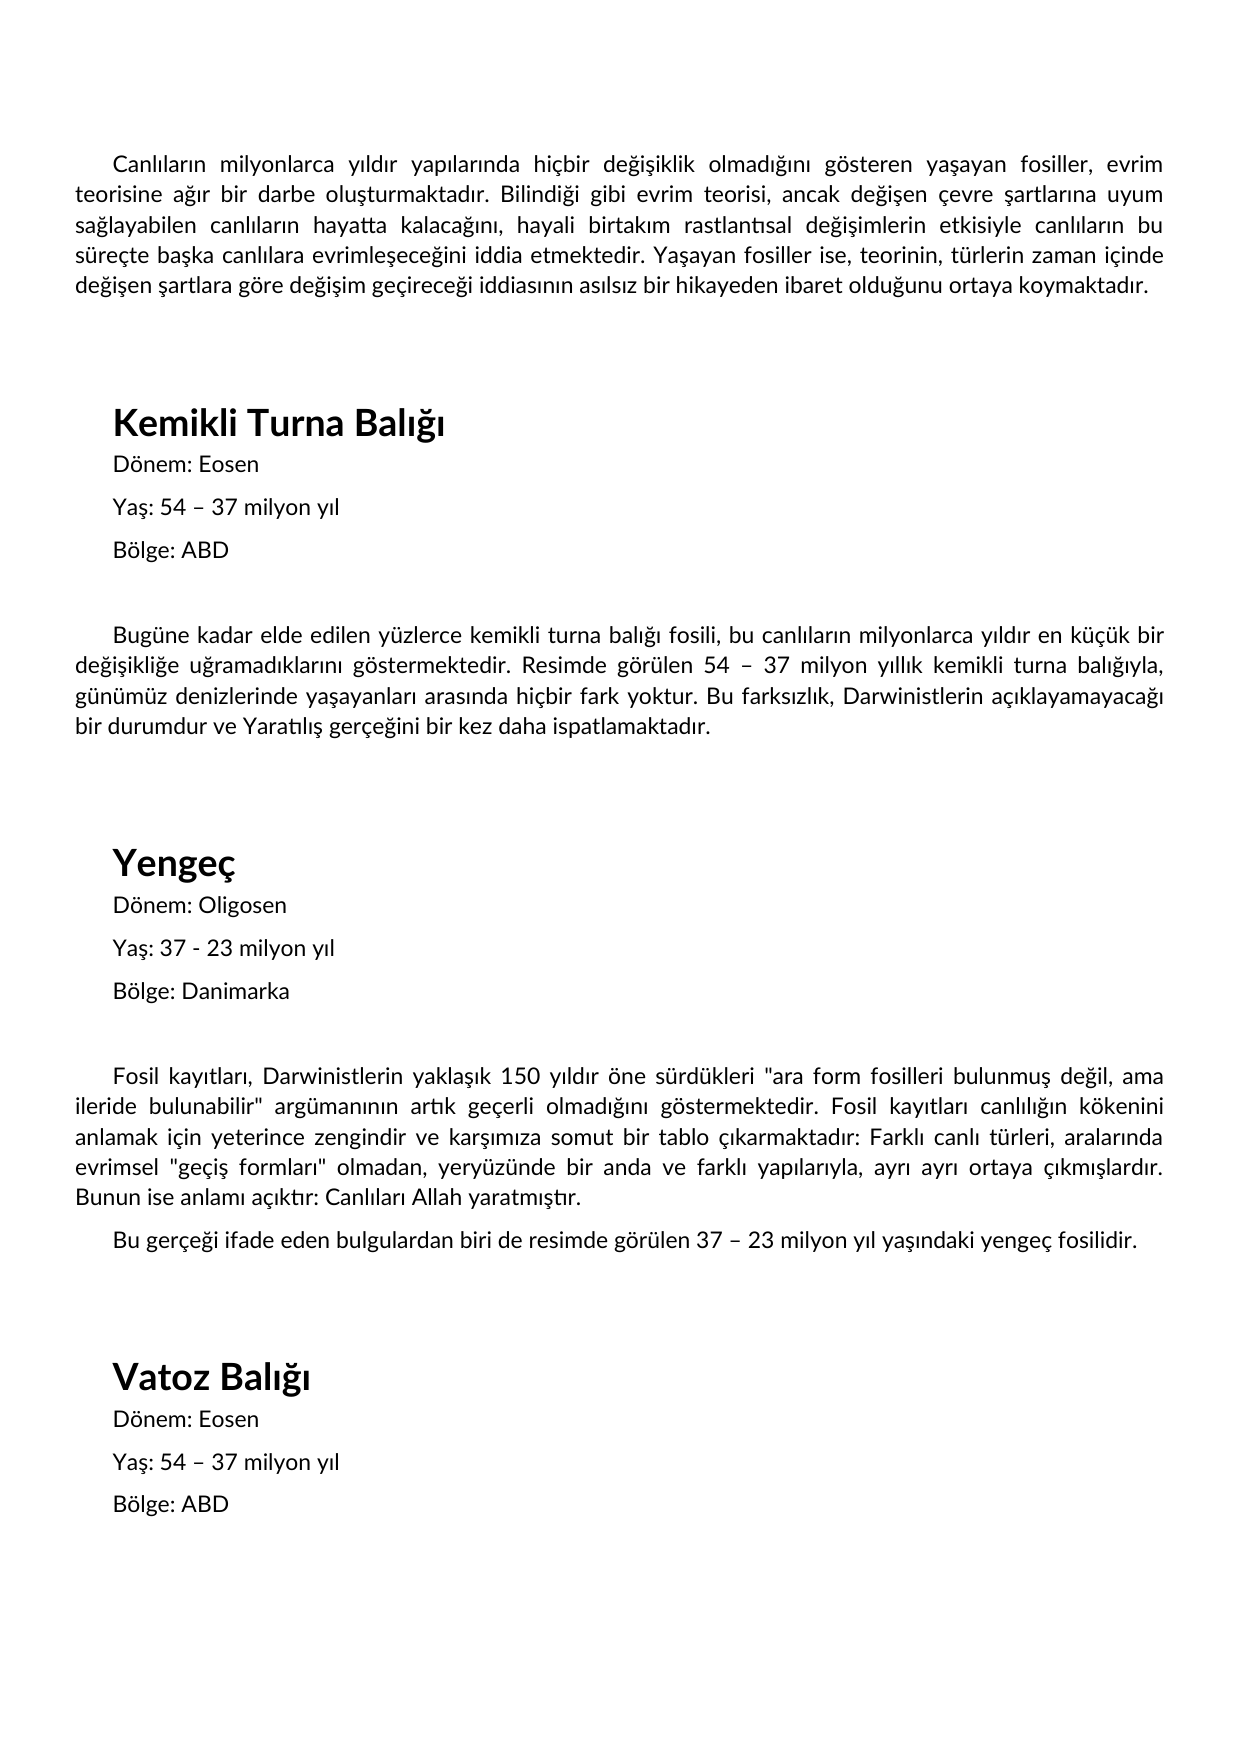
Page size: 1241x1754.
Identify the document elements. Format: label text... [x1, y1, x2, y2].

text Yaş: 37 - 23 milyon yıl [75, 934, 1165, 961]
subtitle Kemikli Turna Balığı [112, 399, 1165, 444]
text Yaş: 54 – 37 milyon yıl [75, 493, 1165, 520]
text Bu gerçeği ifade eden bulgulardan biri de resimde görülen 37 – 23 milyon yıl yaşındaki yengeç fosilidir. [75, 1225, 1165, 1253]
text Dönem: Eosen [75, 1405, 1165, 1432]
text Bölge: ABD [75, 1490, 1165, 1518]
text Canlıların milyonlarca yıldır yapılarında hiçbir değişiklik olmadığını gösteren yaşayan fosiller, evrim teorisine ağır bir darbe oluşturmaktadır. Bilindiği gibi evrim teorisi, ancak değişen çevre şartlarına uyum sağlayabilen canlıların hayatta kalacağını, hayali birtakım rastlantısal değişimlerin etkisiyle canlıların bu süreçte başka canlılara evrimleşeceğini iddia etmektedir. Yaşayan fosiller ise, teorinin, türlerin zaman içinde değişen şartlara göre değişim geçireceği iddiasının asılsız bir hikayeden ibaret olduğunu ortaya koymaktadır. [75, 150, 1165, 298]
text Bugüne kadar elde edilen yüzlerce kemikli turna balığı fosili, bu canlıların milyonlarca yıldır en küçük bir değişikliğe uğramadıklarını göstermektedir. Resimde görülen 54 – 37 milyon yıllık kemikli turna balığıyla, günümüz denizlerinde yaşayanları arasında hiçbir fark yoktur. Bu farksızlık, Darwinistlerin açıklayamayacağı bir durumdur ve Yaratılış gerçeğini bir kez daha ispatlamaktadır. [75, 621, 1165, 739]
text Fosil kayıtları, Darwinistlerin yaklaşık 150 yıldır öne sürdükleri "ara form fosilleri bulunmuş değil, ama ileride bulunabilir" argümanının artık geçerli olmadığını göstermektedir. Fosil kayıtları canlılığın kökenini anlamak için yeterince zengindir ve karşımıza somut bir tablo çıkarmaktadır: Farklı canlı türleri, aralarında evrimsel "geçiş formları" olmadan, yeryüzünde bir anda ve farklı yapılarıyla, ayrı ayrı ortaya çıkmışlardır. Bunun ise anlamı açıktır: Canlıları Allah yaratmıştır. [75, 1062, 1165, 1210]
text Yaş: 54 – 37 milyon yıl [75, 1447, 1165, 1475]
text Bölge: ABD [75, 536, 1165, 563]
text Dönem: Oligosen [75, 891, 1165, 918]
subtitle Vatoz Balığı [112, 1353, 1165, 1398]
text Dönem: Eosen [75, 450, 1165, 478]
text Bölge: Danimarka [75, 976, 1165, 1004]
subtitle Yengeç [112, 840, 1165, 885]
